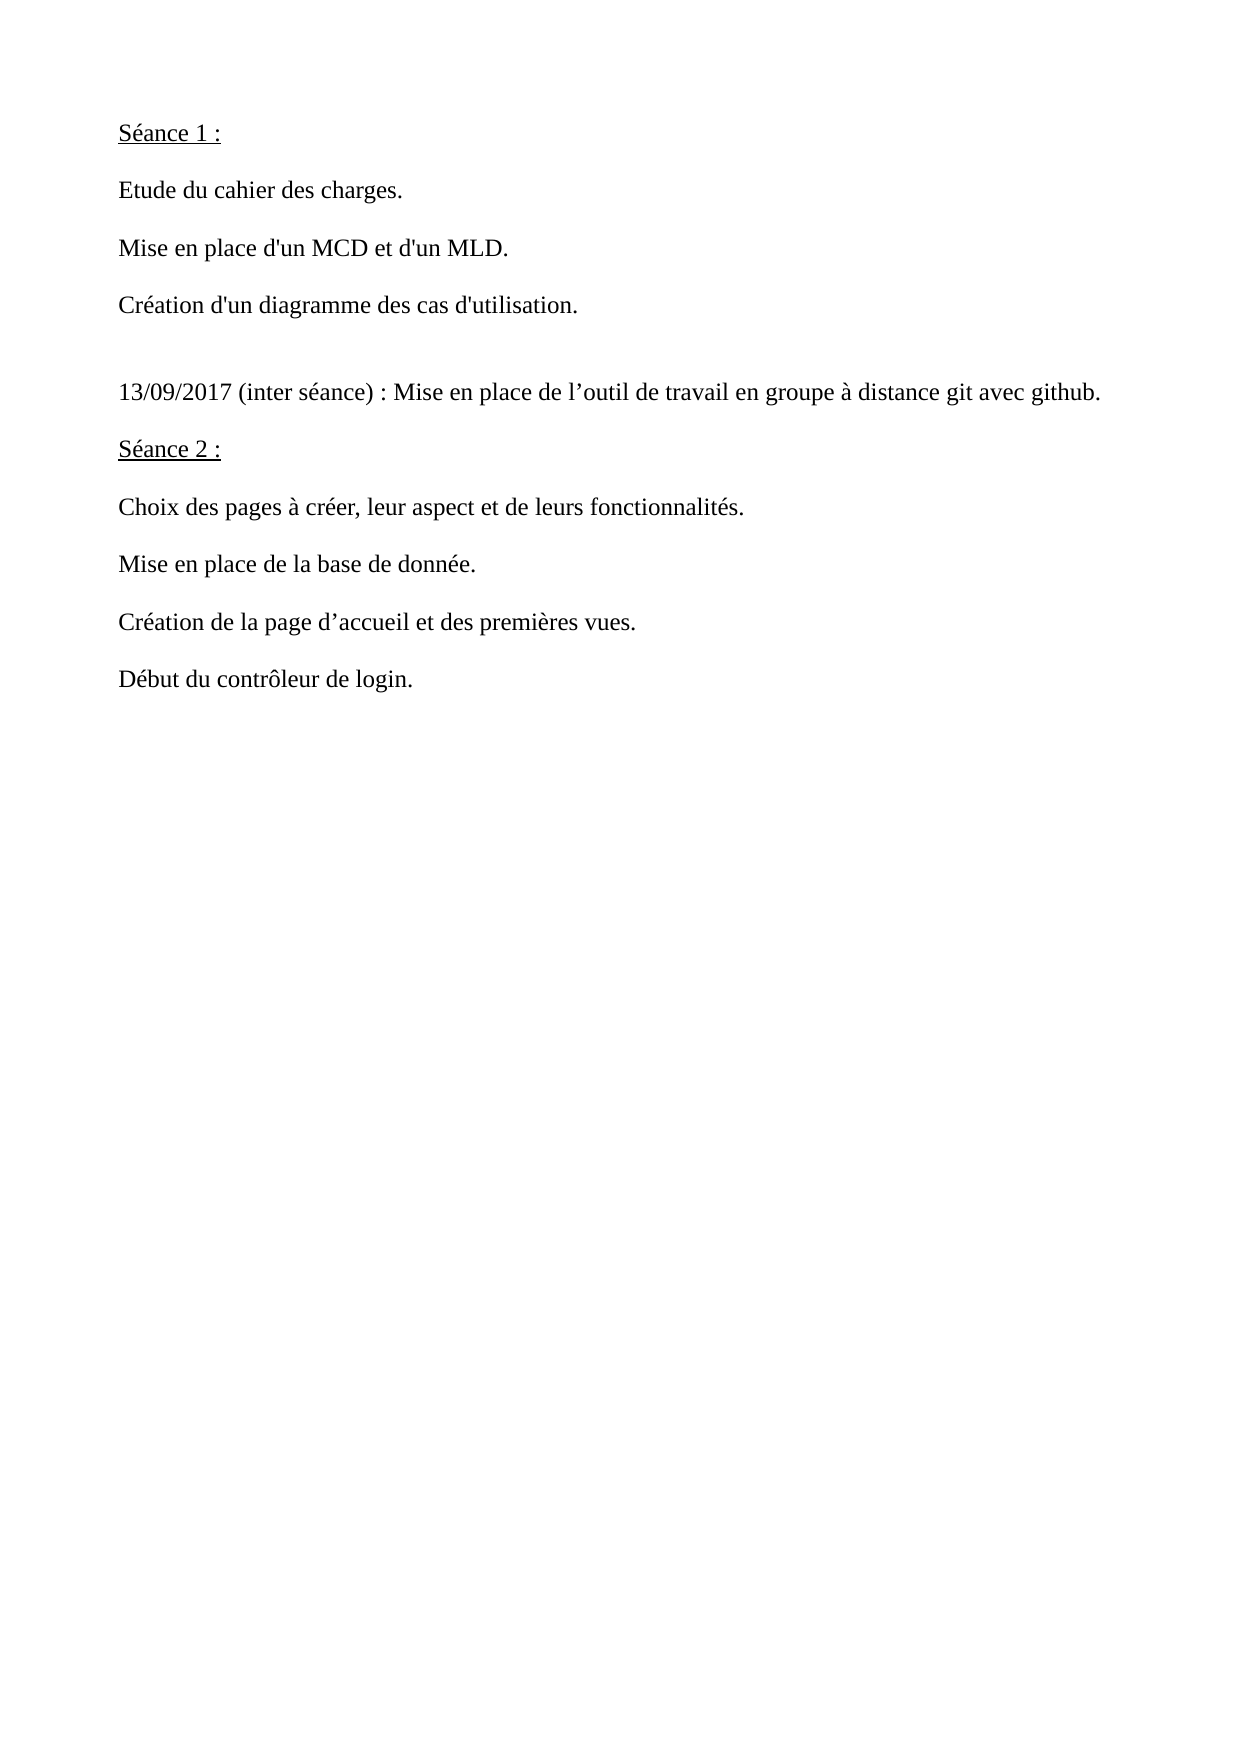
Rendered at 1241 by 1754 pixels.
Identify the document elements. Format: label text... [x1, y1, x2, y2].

text Début du contrôleur de login. [118, 664, 1122, 693]
text Mise en place de la base de donnée. [118, 549, 1122, 578]
text Création de la page d’accueil et des premières vues. [118, 607, 1122, 636]
text Séance 1 : [118, 118, 1122, 147]
text Choix des pages à créer, leur aspect et de leurs fonctionnalités. [118, 492, 1122, 521]
text Création d'un diagramme des cas d'utilisation. [118, 291, 1122, 319]
text Séance 2 : [118, 434, 1122, 463]
text 13/09/2017 (inter séance) : Mise en place de l’outil de travail en groupe à distance git avec github. [118, 377, 1122, 406]
text Etude du cahier des charges. [118, 176, 1122, 204]
text Mise en place d'un MCD et d'un MLD. [118, 233, 1122, 262]
